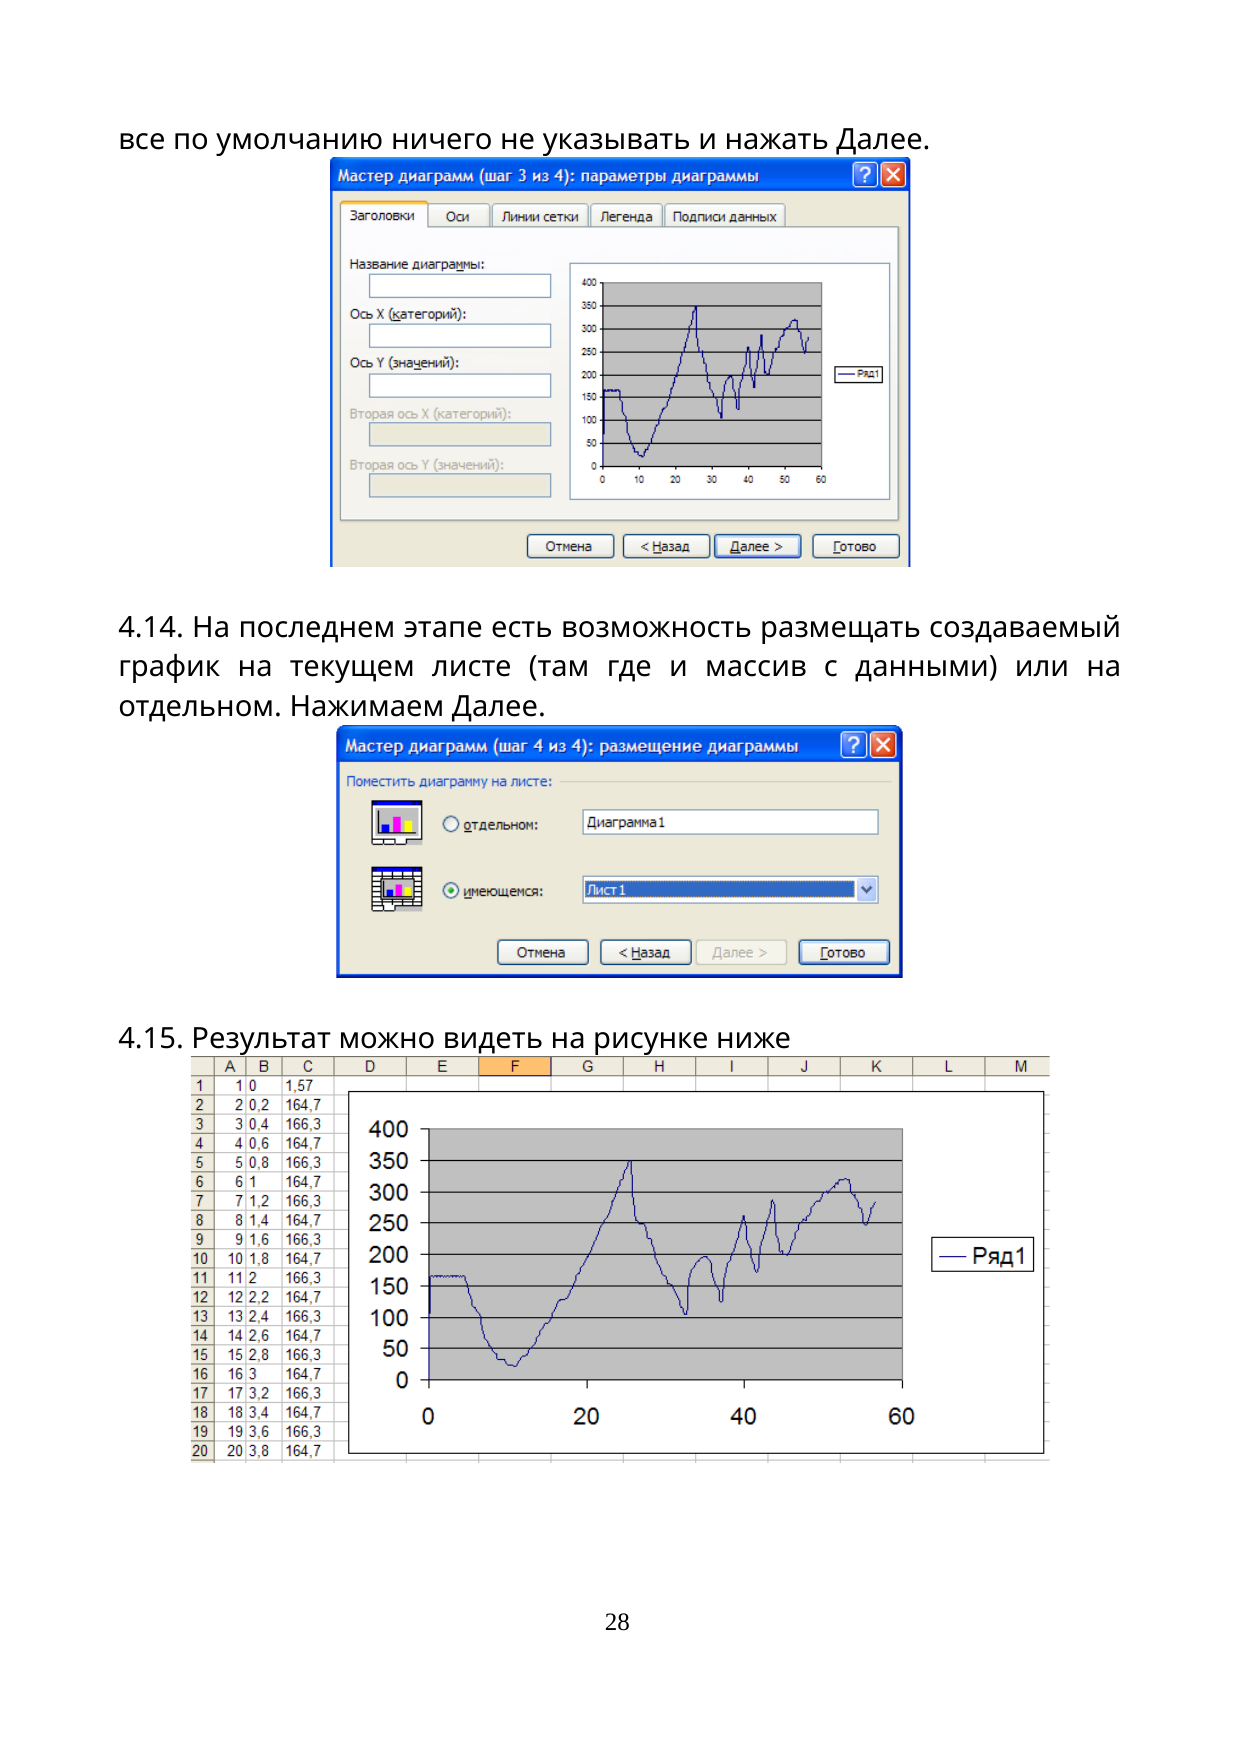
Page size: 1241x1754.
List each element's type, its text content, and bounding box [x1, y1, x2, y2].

picture [336, 725, 903, 978]
picture [190, 1056, 1050, 1463]
picture [330, 157, 911, 567]
text 4.15. Результат можно видеть на рисунке ниже [118, 1017, 1122, 1057]
text все по умолчанию ничего не указывать и нажать Далее. [118, 118, 1122, 158]
text 4.14. На последнем этапе есть возможность размещать создаваемый график на текущем листе (там где и массив с данными) или на отдельном. Нажимаем Далее. [118, 606, 1122, 725]
